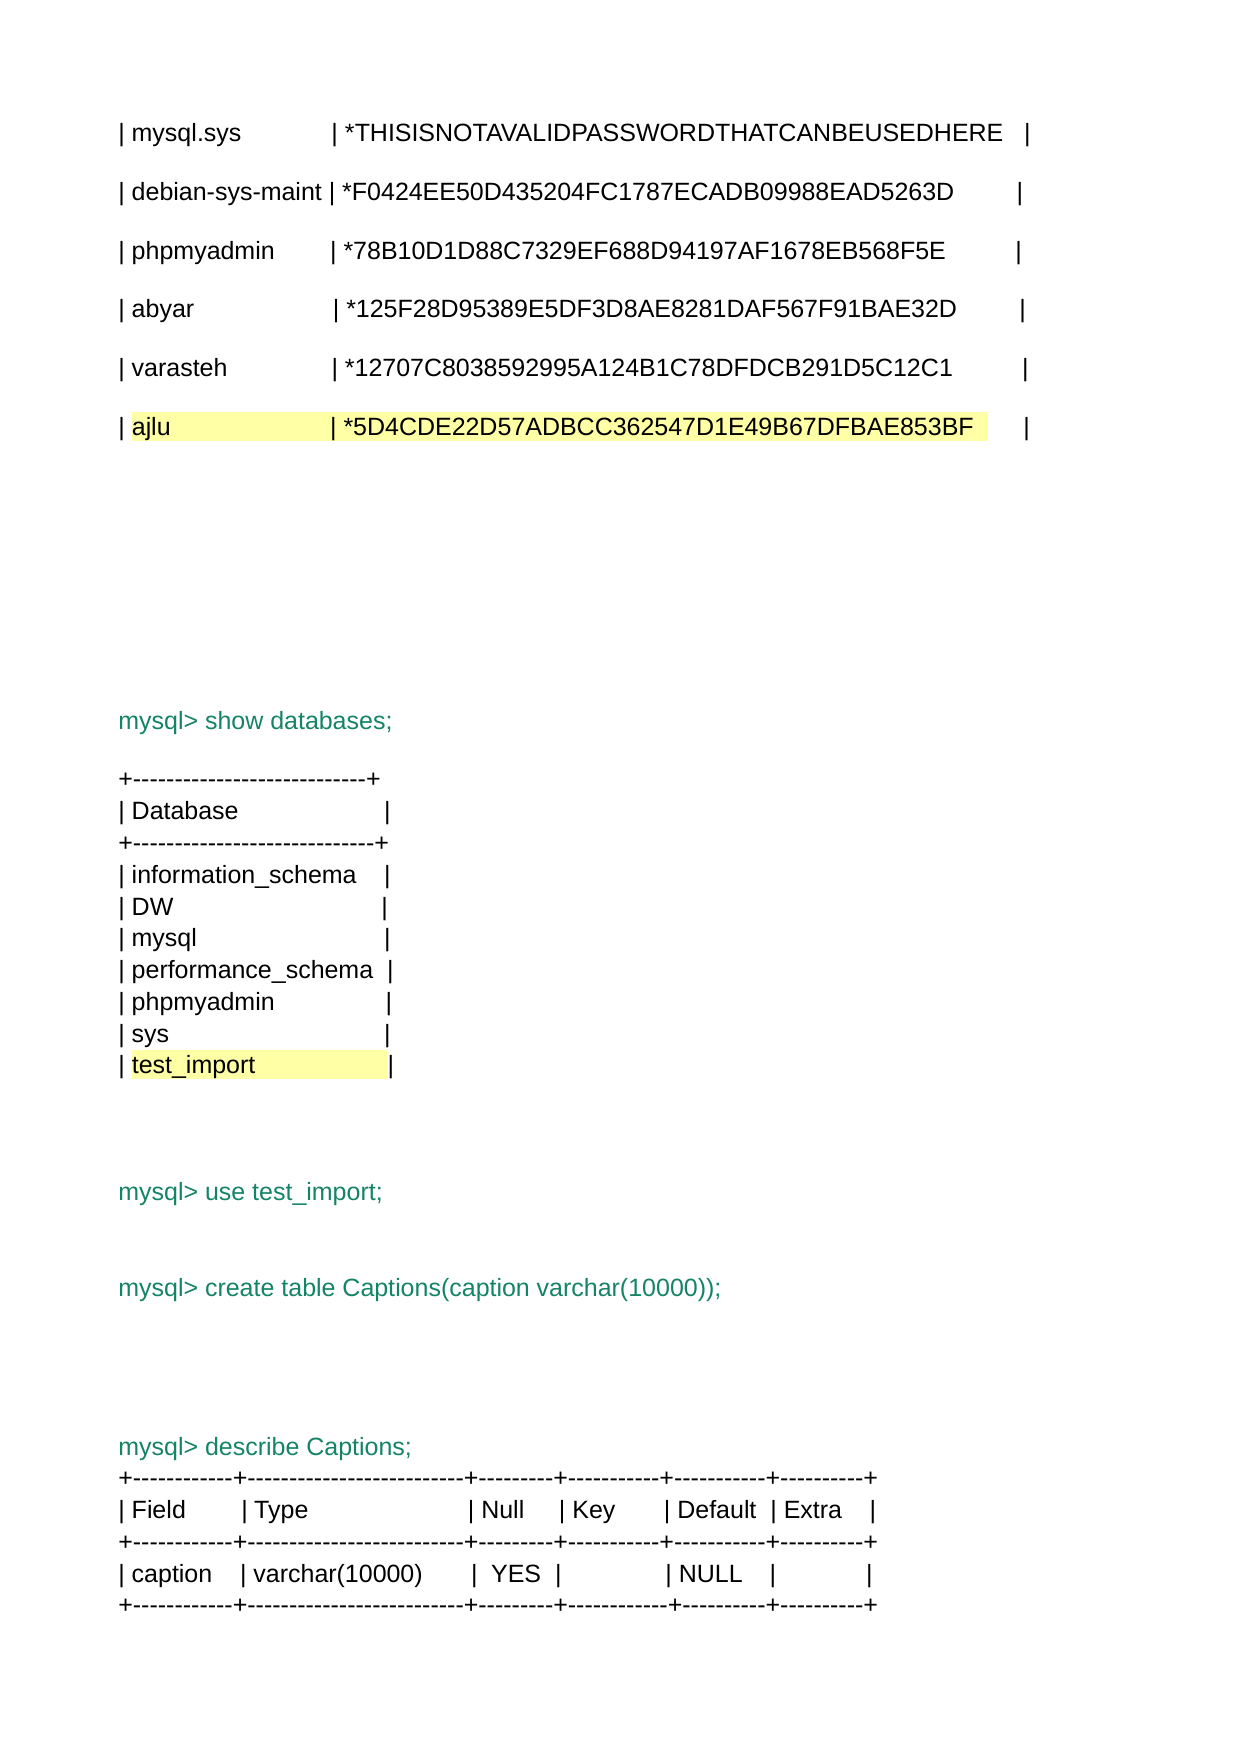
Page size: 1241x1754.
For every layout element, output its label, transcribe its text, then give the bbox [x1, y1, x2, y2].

text mysql> use test_import; [118, 1177, 1122, 1206]
text | Field | Type | Null | Key | Default | Extra | [118, 1495, 1122, 1524]
text | varasteh | *12707C8038592995A124B1C78DFDCB291D5C12C1 | [118, 353, 1122, 382]
text +------------+--------------------------+---------+-----------+-----------+----------+ [118, 1463, 1122, 1492]
text +-----------------------------+ [118, 828, 1122, 857]
text | abyar | *125F28D95389E5DF3D8AE8281DAF567F91BAE32D | [118, 294, 1122, 323]
text +------------+--------------------------+---------+------------+----------+----------+ [118, 1590, 1122, 1619]
text | DW | [118, 891, 1122, 920]
text | phpmyadmin | *78B10D1D88C7329EF688D94197AF1678EB568F5E | [118, 236, 1122, 264]
text | phpmyadmin | [118, 987, 1122, 1016]
text | mysql | [118, 923, 1122, 952]
text | sys | [118, 1018, 1122, 1047]
text | Database | [118, 796, 1122, 825]
text | performance_schema | [118, 955, 1122, 984]
text mysql> describe Captions; [118, 1432, 1122, 1460]
text mysql> create table Captions(caption varchar(10000)); [118, 1273, 1122, 1301]
text | information_schema | [118, 860, 1122, 888]
text | caption | varchar(10000) | YES | | NULL | | [118, 1559, 1122, 1587]
text +------------+--------------------------+---------+-----------+-----------+----------+ [118, 1527, 1122, 1556]
text | debian-sys-maint | *F0424EE50D435204FC1787ECADB09988EAD5263D | [118, 177, 1122, 206]
text | test_import | [118, 1050, 1122, 1079]
text | mysql.sys | *THISISNOTAVALIDPASSWORDTHATCANBEUSEDHERE | [118, 118, 1122, 147]
text +----------------------------+ [118, 764, 1122, 793]
text | ajlu | *5D4CDE22D57ADBCC362547D1E49B67DFBAE853BF | [118, 412, 1122, 441]
text mysql> show databases; [118, 706, 1122, 734]
